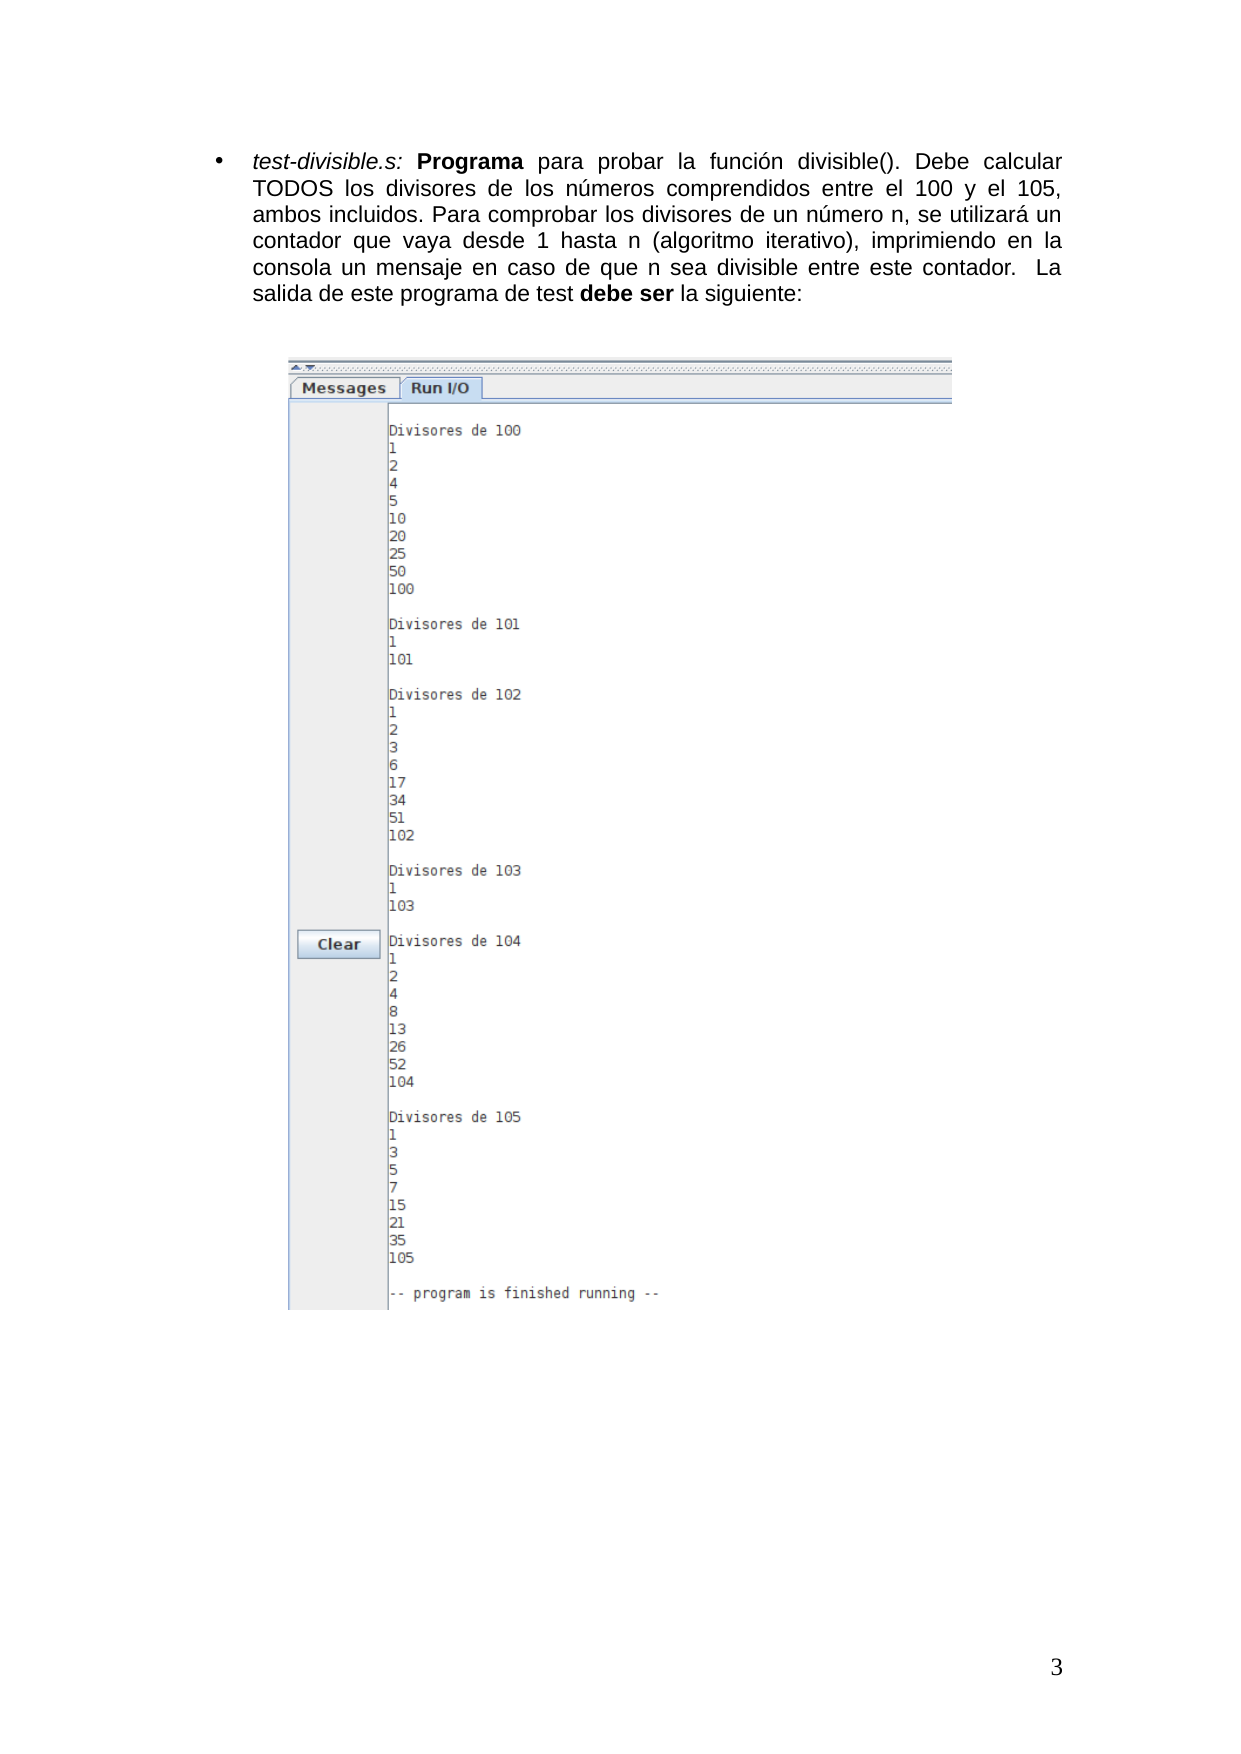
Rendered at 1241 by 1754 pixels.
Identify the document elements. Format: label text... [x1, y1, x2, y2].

list test-divisible.s: Programa para probar la función divisible(). Debe calcular TODOS los divisores de los números comprendidos entre el 100 y el 105, ambos incluidos. Para comprobar los divisores de un número n, se utilizará un contador que vaya desde 1 hasta n (algoritmo iterativo), imprimiendo en la consola un mensaje en caso de que n sea divisible entre este contador. La salida de este programa de test debe ser la siguiente: [215, 148, 1063, 306]
picture [288, 357, 952, 1310]
